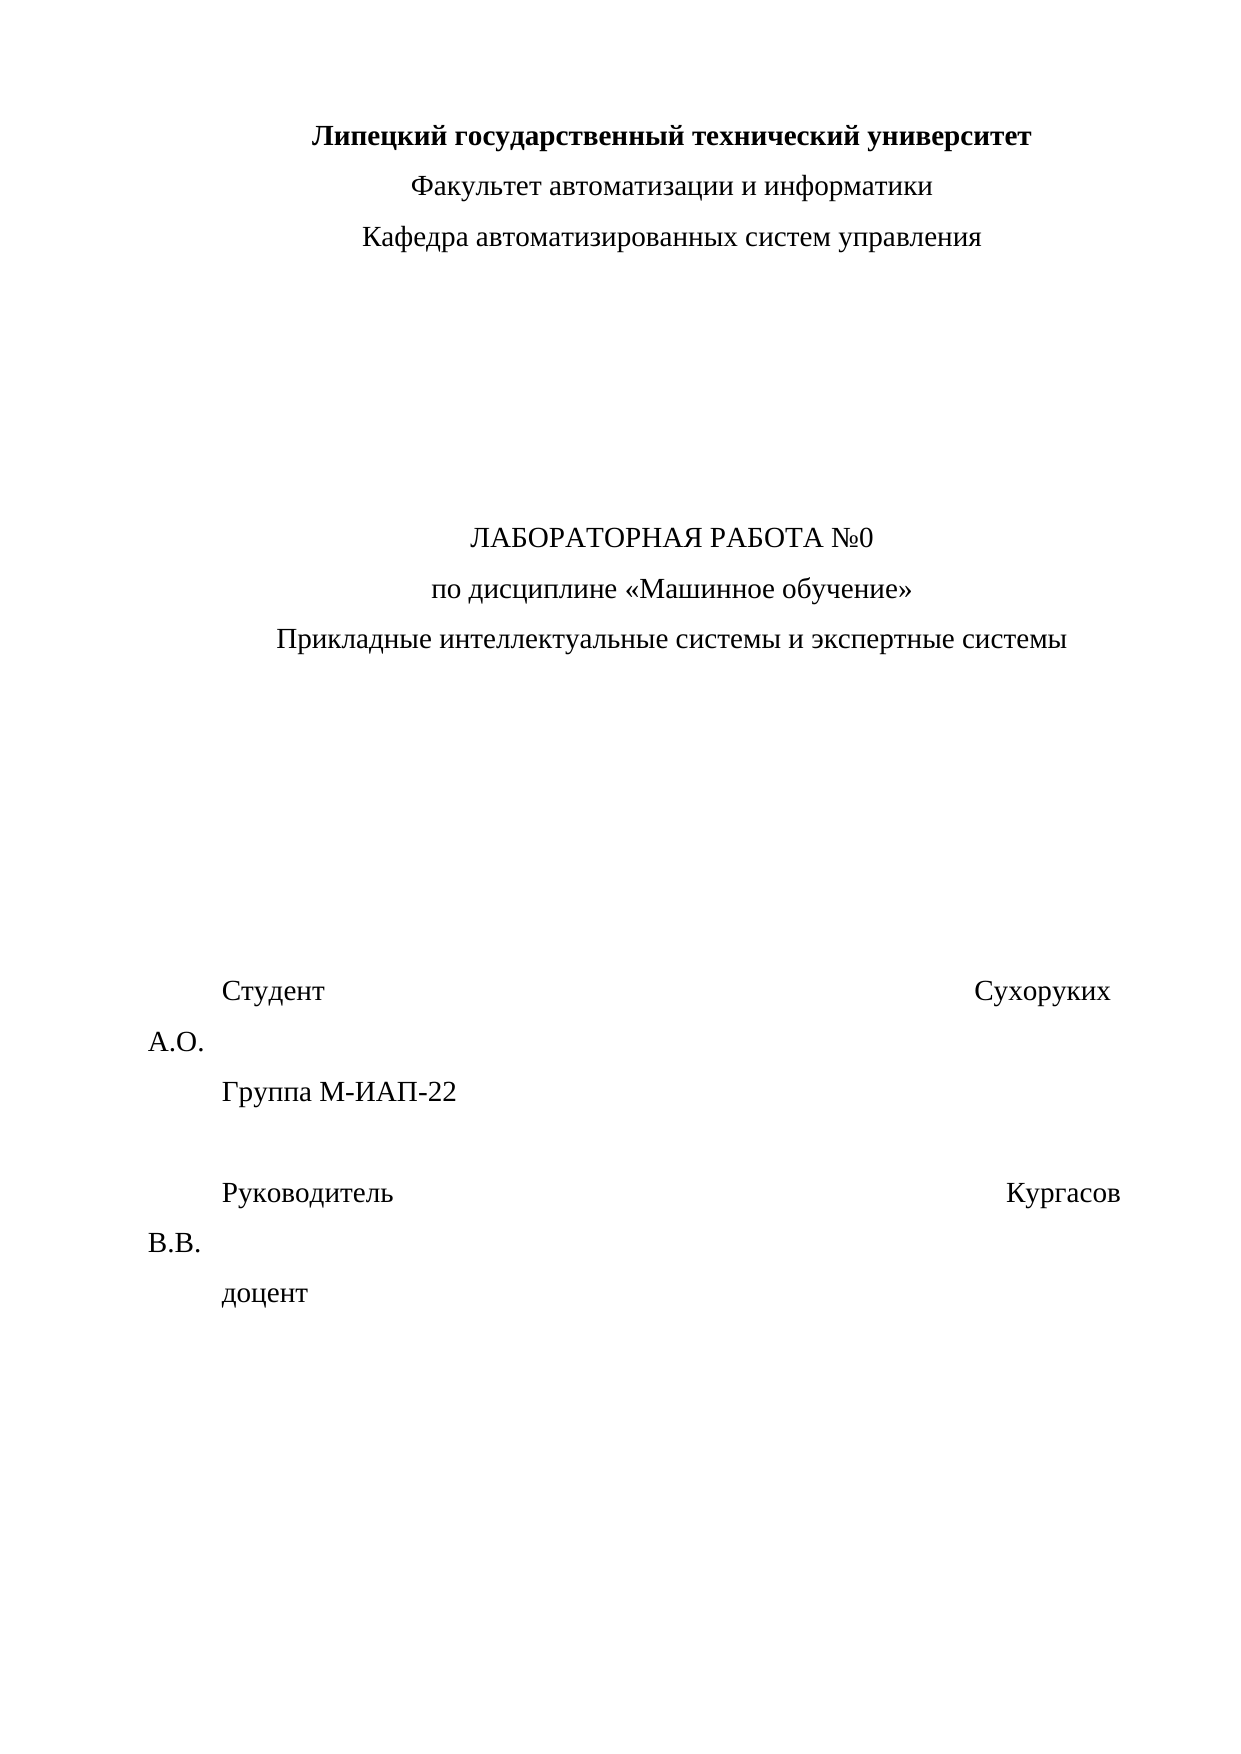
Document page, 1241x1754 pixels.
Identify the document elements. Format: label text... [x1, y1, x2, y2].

text доцент [148, 1275, 1122, 1309]
text ЛАБОРАТОРНАЯ РАБОТА №0 [148, 521, 1122, 554]
text Студент Сухоруких А.О. [148, 973, 1122, 1057]
text Факультет автоматизации и информатики [148, 168, 1122, 202]
text по дисциплине «Машинное обучение» [148, 571, 1122, 604]
text Липецкий государственный технический университет [148, 118, 1122, 152]
text Прикладные интеллектуальные системы и экспертные системы [148, 621, 1122, 655]
text Руководитель Кургасов В.В. [148, 1175, 1122, 1258]
text Группа М-ИАП-22 [148, 1074, 1122, 1108]
text Кафедра автоматизированных систем управления [148, 219, 1122, 252]
